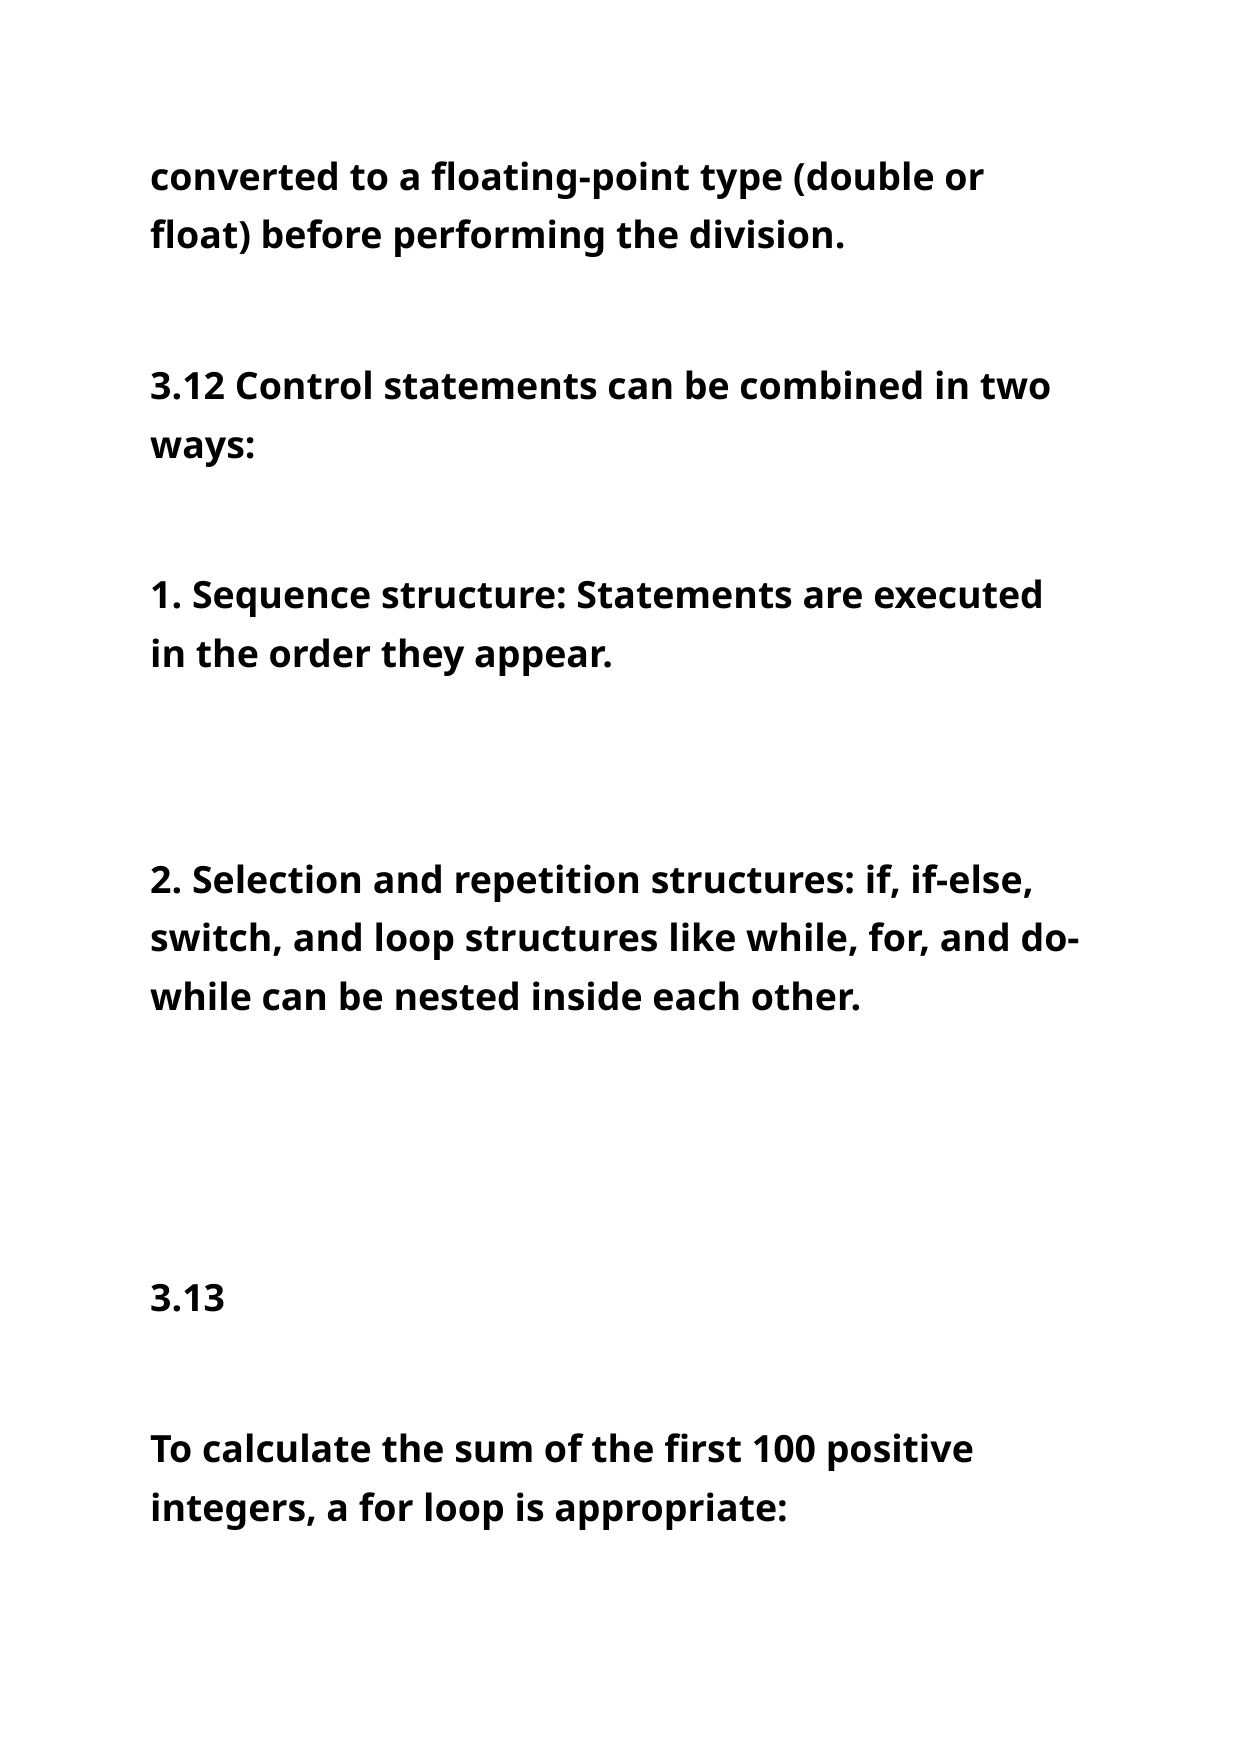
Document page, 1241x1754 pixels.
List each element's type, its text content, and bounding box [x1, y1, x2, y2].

text 2. Selection and repetition structures: if, if-else, switch, and loop structures like while, for, and do-while can be nested inside each other. [150, 853, 1090, 1021]
text converted to a floating-point type (double or float) before performing the division. [150, 150, 1090, 260]
text To calculate the sum of the first 100 positive integers, a for loop is appropriate: [150, 1422, 1090, 1532]
text 1. Sequence structure: Statements are executed in the order they appear. [150, 568, 1090, 678]
text 3.13 [150, 1272, 1090, 1323]
text 3.12 Control statements can be combined in two ways: [150, 359, 1090, 469]
